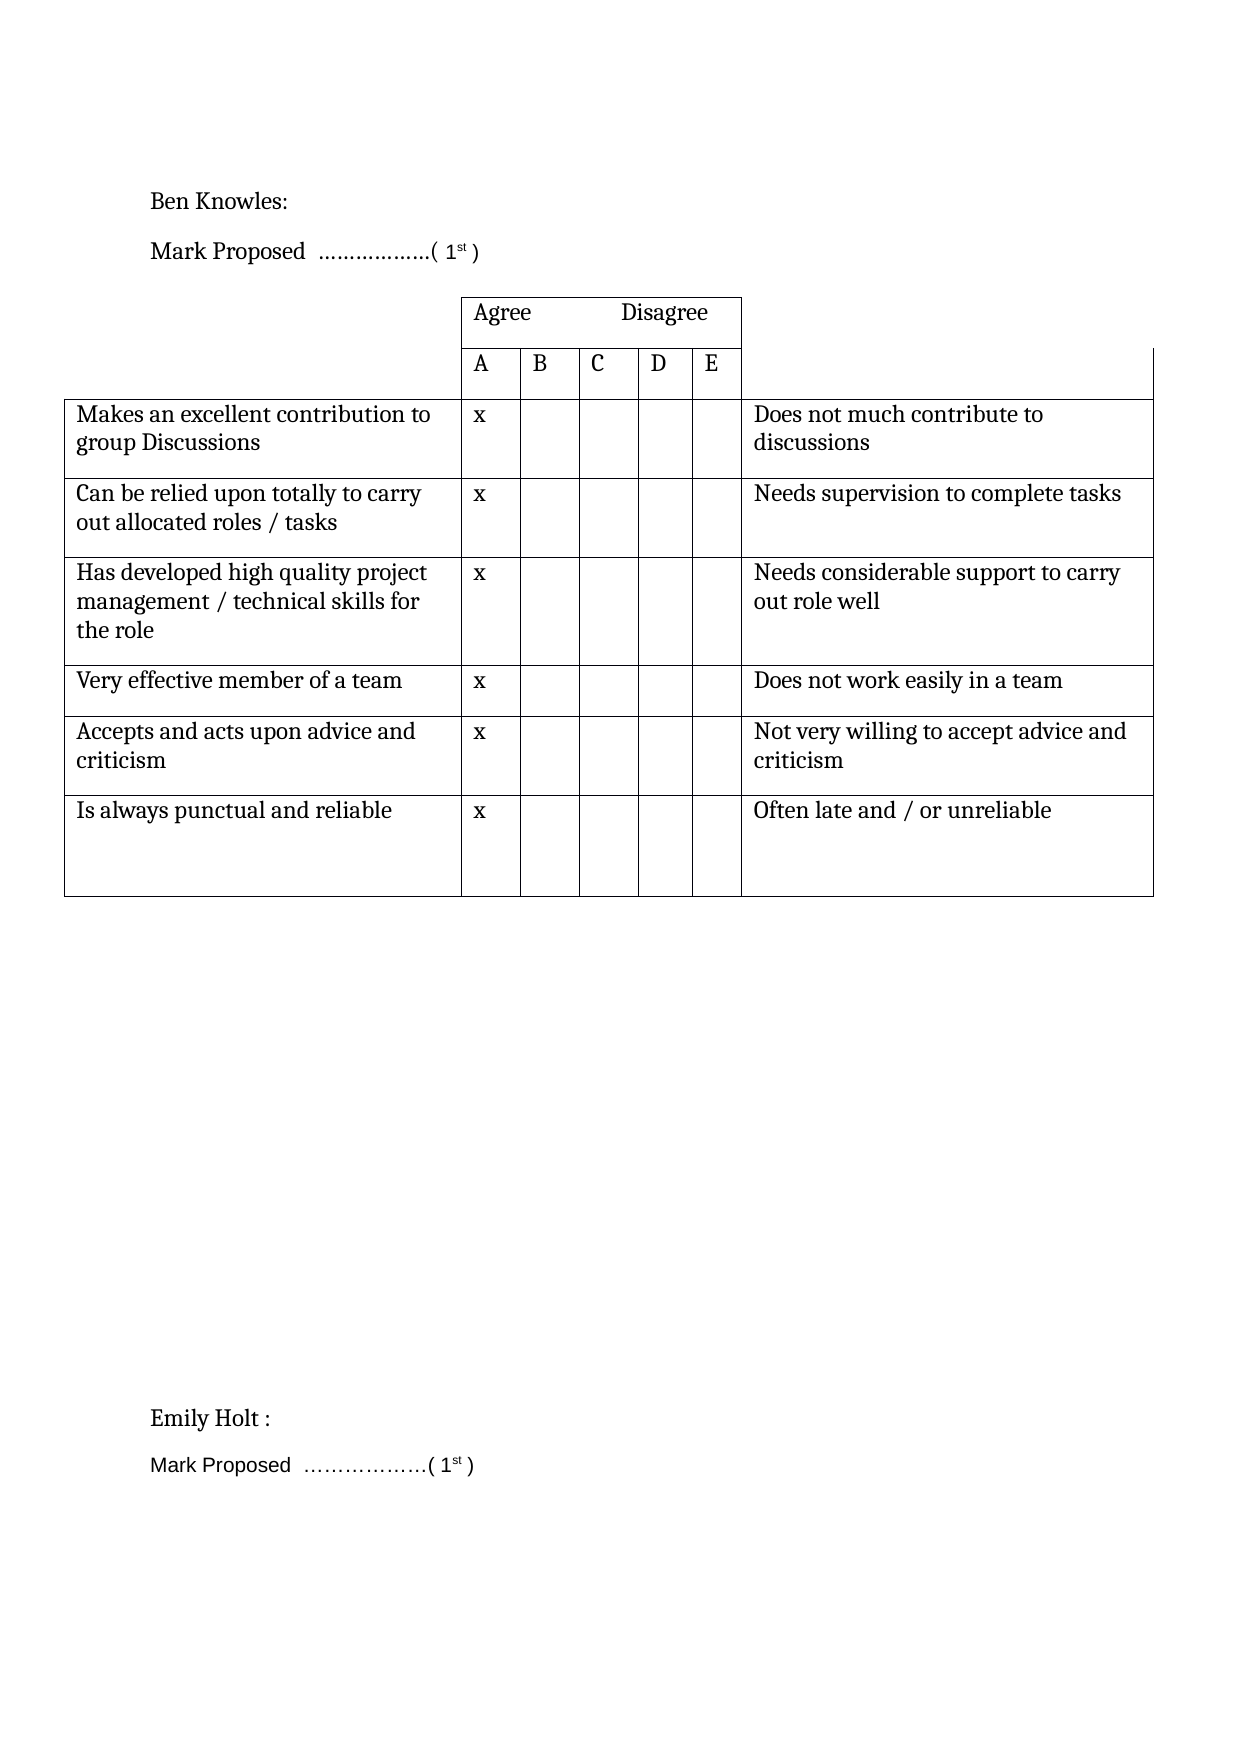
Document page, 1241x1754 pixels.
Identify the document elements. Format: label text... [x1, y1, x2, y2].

table_cell Accepts and acts upon advice and criticism [65, 717, 461, 795]
table_cell [580, 558, 638, 665]
table_cell [639, 666, 692, 716]
table_cell [639, 558, 692, 665]
table_cell Often late and / or unreliable [742, 796, 1153, 896]
table_cell x [462, 666, 520, 716]
table_header [65, 297, 461, 348]
table_cell [521, 666, 579, 716]
table_cell A [462, 349, 520, 398]
table_cell Has developed high quality project management / technical skills for the role [65, 558, 461, 665]
table_cell Does not work easily in a team [742, 666, 1153, 716]
table_cell Is always punctual and reliable [65, 796, 461, 896]
table_cell [693, 558, 741, 665]
table_header Agree [462, 298, 609, 348]
table_cell [580, 400, 638, 478]
table_cell [521, 796, 579, 896]
table_cell Does not much contribute to discussions [742, 400, 1153, 478]
table_cell x [462, 400, 520, 478]
table_header Disagree [609, 298, 741, 348]
table_cell [521, 717, 579, 795]
text Ben Knowles: [150, 187, 1090, 216]
table_cell [639, 717, 692, 795]
table_cell [639, 796, 692, 896]
table_cell [693, 717, 741, 795]
table_cell x [462, 558, 520, 665]
table_cell [65, 348, 461, 398]
table_cell [742, 348, 1153, 398]
table_cell [580, 717, 638, 795]
table_cell [693, 479, 741, 557]
table_cell [693, 400, 741, 478]
table_cell Very effective member of a team [65, 666, 461, 716]
table_cell Needs supervision to complete tasks [742, 479, 1153, 557]
table_cell [693, 666, 741, 716]
table_cell [580, 796, 638, 896]
text Emily Holt : [150, 1404, 1090, 1432]
table_cell [639, 479, 692, 557]
table_cell x [462, 796, 520, 896]
table_cell D [639, 349, 692, 398]
table_header [742, 297, 1154, 348]
table_cell [521, 558, 579, 665]
table_cell Makes an excellent contribution to group Discussions [65, 400, 461, 478]
table_cell Not very willing to accept advice and criticism [742, 717, 1153, 795]
table_cell x [462, 479, 520, 557]
table_cell Needs considerable support to carry out role well [742, 558, 1153, 665]
table_cell [639, 400, 692, 478]
table_cell [521, 400, 579, 478]
text Mark Proposed ………………( 1st ) [150, 237, 1090, 266]
table_cell x [462, 717, 520, 795]
table_cell [580, 666, 638, 716]
table_cell [693, 796, 741, 896]
table_cell Can be relied upon totally to carry out allocated roles / tasks [65, 479, 461, 557]
table_cell C [580, 349, 638, 398]
table_cell E [693, 349, 741, 398]
text Mark Proposed ………………( 1st ) [150, 1453, 1090, 1477]
table_cell [580, 479, 638, 557]
table_cell [521, 479, 579, 557]
table_cell B [521, 349, 579, 398]
